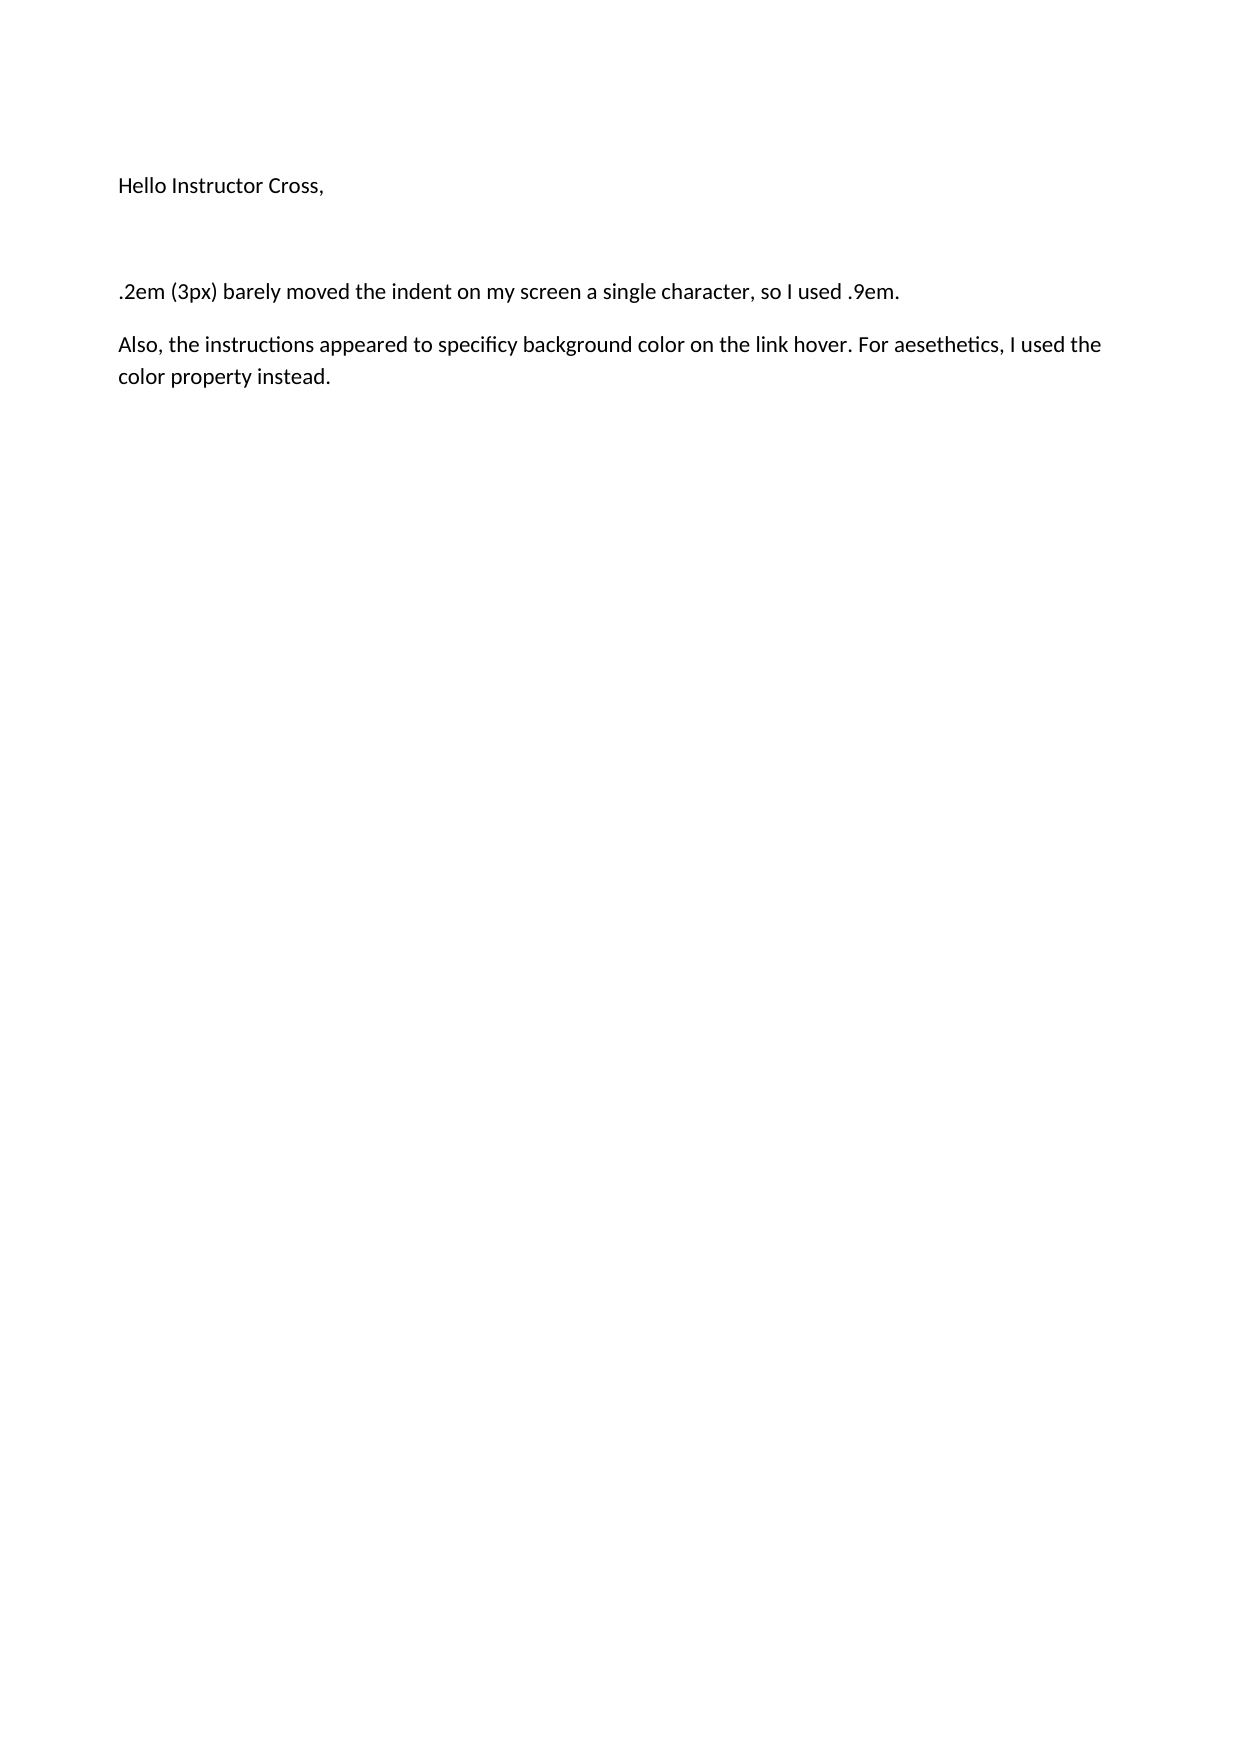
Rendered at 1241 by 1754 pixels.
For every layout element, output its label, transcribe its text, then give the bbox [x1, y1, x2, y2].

text Also, the instructions appeared to specificy background color on the link hover. For aesethetics, I used the color property instead. [118, 330, 1122, 390]
text .2em (3px) barely moved the indent on my screen a single character, so I used .9em. [118, 277, 1122, 305]
text Hello Instructor Cross, [118, 171, 1122, 199]
